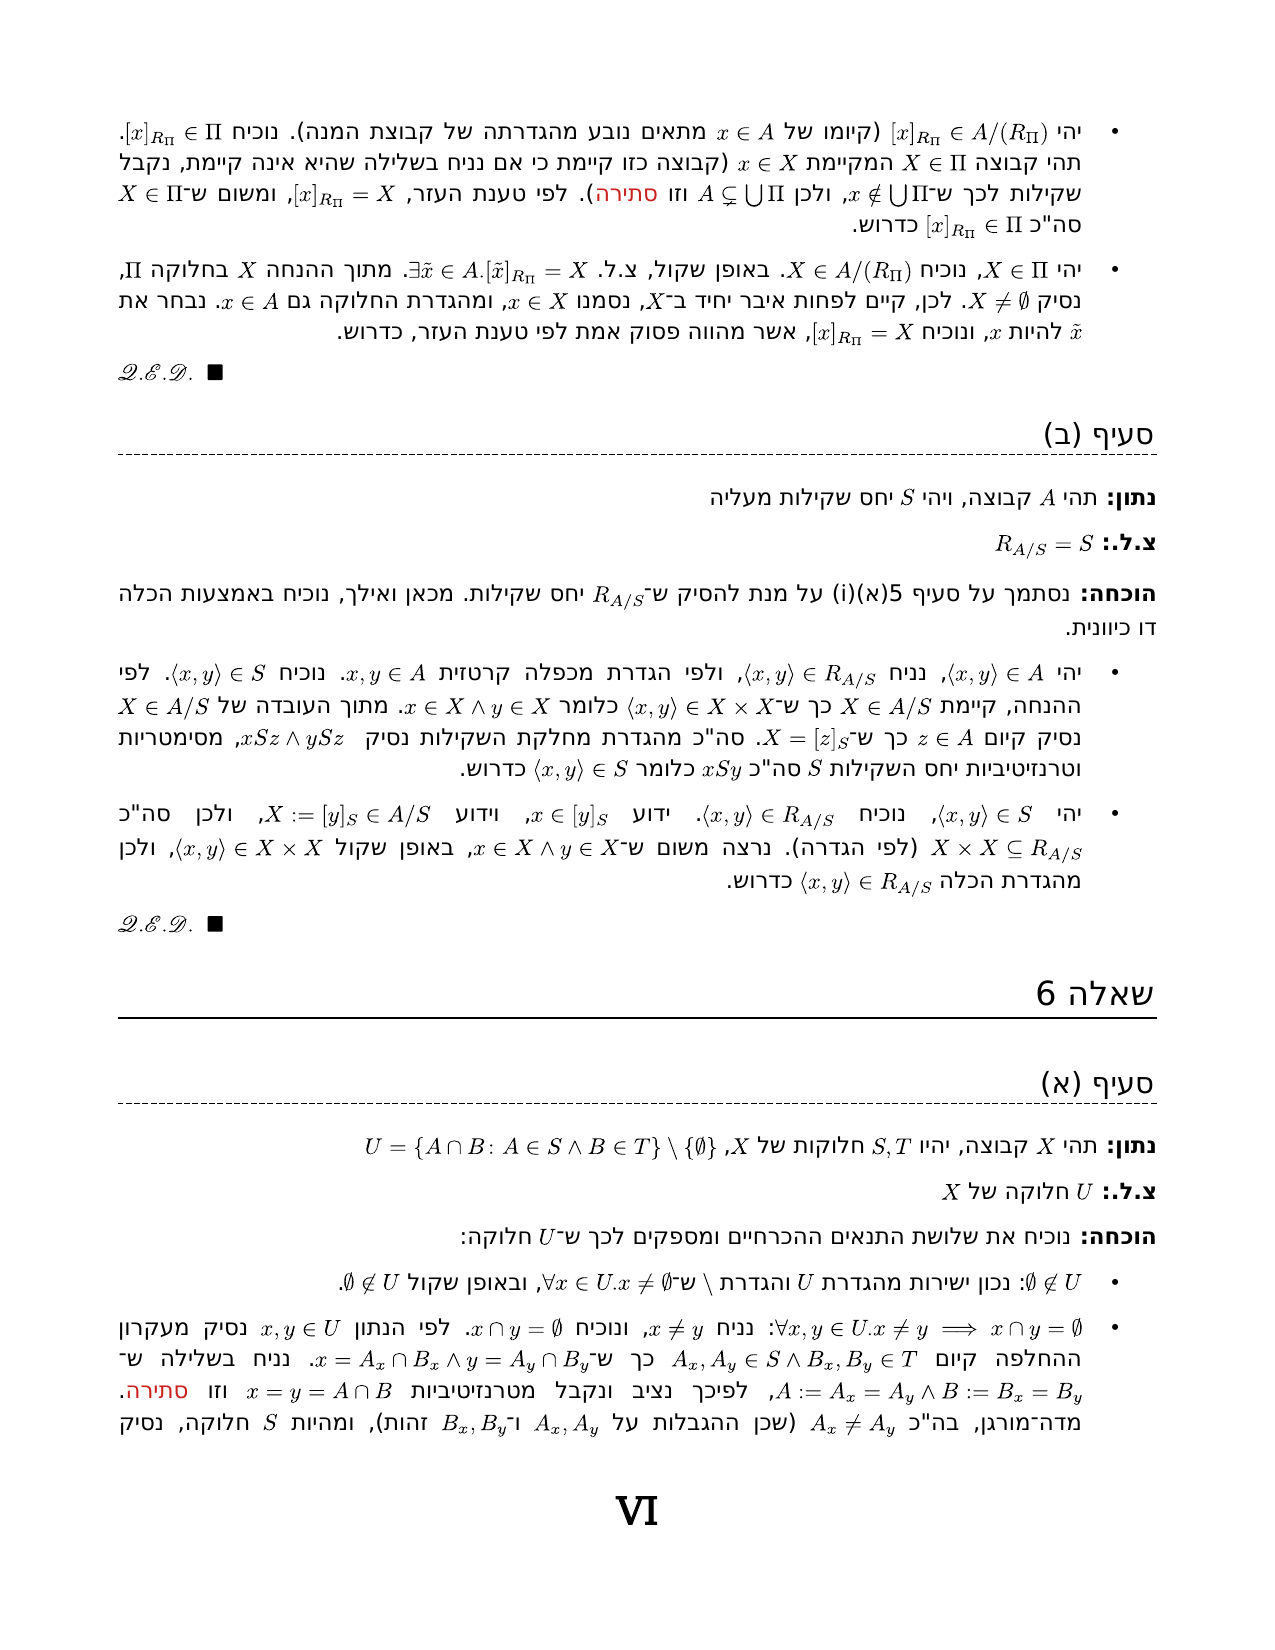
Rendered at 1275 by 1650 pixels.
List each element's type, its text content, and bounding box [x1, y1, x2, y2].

list יהי , נניח , ולפי הגדרת מכפלה קרטזית . נוכיח . לפי ההנחה, קיימת כך ש־ כלומר . מתוך העובדה של נסיק קיום כך ש־. סה"כ מהגדרת מחלקת השקילות נסיק , מסימטריות וטרנזיטיביות יחס השקילות סה"כ כלומר כדרוש. [118, 659, 1119, 782]
text צ.ל.: חלוקה של [118, 1178, 1157, 1205]
list יהי , נוכיח . באופן שקול, צ.ל. . מתוך ההנחה בחלוקה , נסיק . לכן, קיים לפחות איבר יחיד ב־, נסמנו , ומהגדרת החלוקה גם . נבחר את להיות , ונוכיח , אשר מהווה פסוק אמת לפי טענת העזר, כדרוש. [118, 256, 1119, 345]
text נתון: תהי קבוצה, ויהי יחס שקילות מעליה [118, 484, 1157, 511]
text הוכחה: נסתמך על סעיף 5(א)(i) על מנת להסיק ש־ יחס שקילות. מכאן ואילך, נוכיח באמצעות הכלה דו כיוונית. [118, 577, 1157, 641]
text הוכחה: נוכיח את שלושת התנאים ההכרחיים ומספקים לכך ש־ חלוקה: [118, 1223, 1157, 1250]
subtitle סעיף (ב) [118, 415, 1157, 454]
list : נכון ישירות מהגדרת והגדרת ש־, ובאופן שקול . [118, 1269, 1119, 1296]
list יהי (קיומו של מתאים נובע מהגדרתה של קבוצת המנה). נוכיח . תהי קבוצה המקיימת (קבוצה כזו קיימת כי אם נניח בשלילה שהיא אינה קיימת, נקבל שקילות לכך ש־, ולכן וזו סתירה). לפי טענת העזר, , ומשום ש־ סה"כ כדרוש. [118, 118, 1119, 238]
text נתון: תהי קבוצה, יהיו חלוקות של , [118, 1133, 1157, 1160]
list יהי , נוכיח . ידוע , וידוע , ולכן סה"כ (לפי הגדרה). נרצה משום ש־, באופן שקול , ולכן מהגדרת הכלה כדרוש. [118, 800, 1119, 897]
text צ.ל.: [118, 529, 1157, 559]
list : נניח , ונוכיח . לפי הנתון נסיק מעקרון ההחלפה קיום כך ש־. נניח בשלילה ש־, לפיכך נציב ונקבל מטרנזיטיביות וזו סתירה. מדה־מורגן, בה"כ (שכן ההגבלות על ו־ זהות), ומהיות חלוקה, נסיק [118, 1314, 1119, 1437]
subtitle סעיף (א) [118, 1063, 1157, 1103]
subtitle שאלה 6 [118, 972, 1157, 1017]
